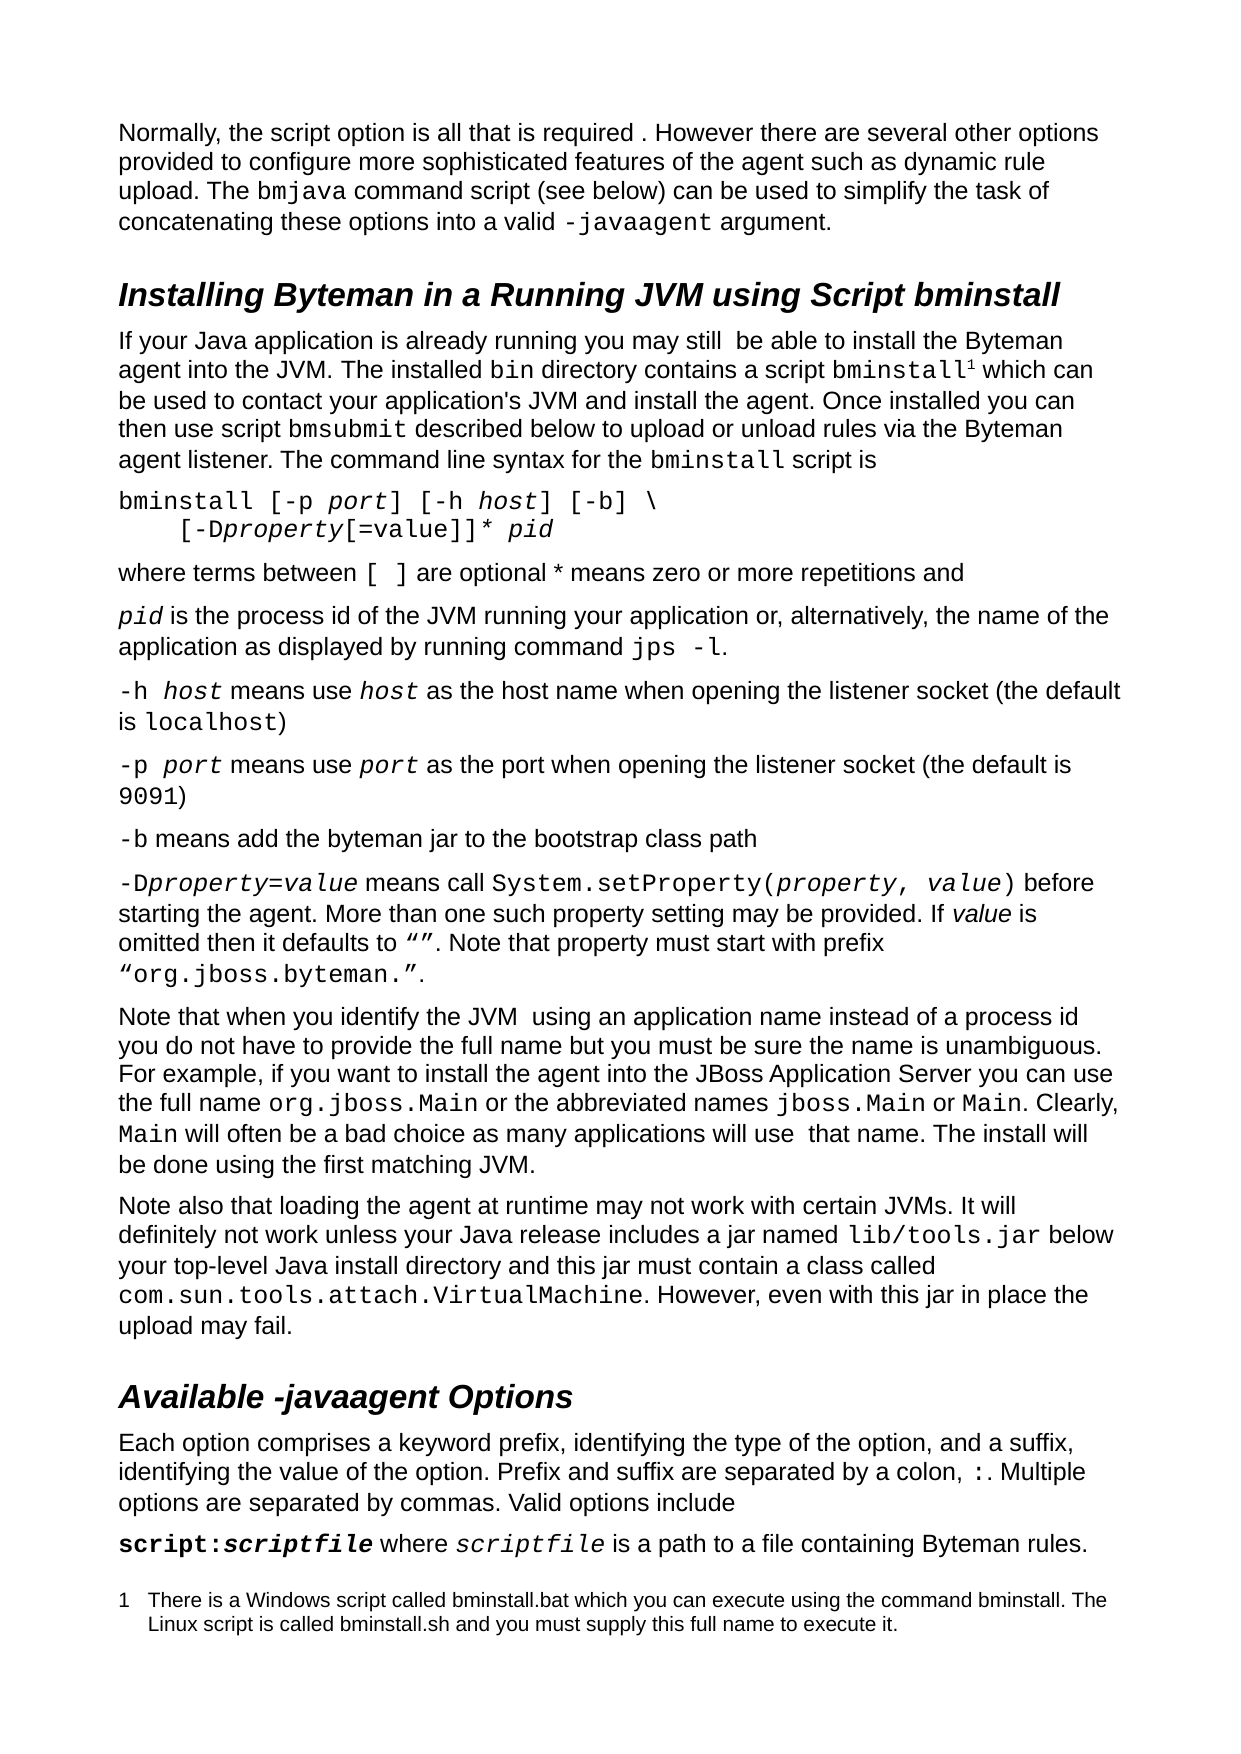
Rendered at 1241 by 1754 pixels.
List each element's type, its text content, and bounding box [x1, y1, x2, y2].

text There is a Windows script called bminstall.bat which you can execute using the command bminstall. The Linux script is called bminstall.sh and you must supply this full name to execute it. [118, 1588, 1122, 1636]
text -p port means use port as the port when opening the listener socket (the default is 9091) [118, 750, 1122, 812]
text bminstall [-p port] [-h host] [-b] \ [-Dproperty[=value]]* pid [118, 489, 1122, 545]
text -h host means use host as the host name when opening the listener socket (the default is localhost) [118, 676, 1122, 738]
text -b means add the byteman jar to the bootstrap class path [118, 824, 1122, 855]
text If your Java application is already running you may still be able to install the Byteman agent into the JVM. The installed bin directory contains a script bminstall which can be used to contact your application's JVM and install the agent. Once installed you can then use script bmsubmit described below to upload or unload rules via the Byteman agent listener. The command line syntax for the bminstall script is [118, 326, 1122, 476]
text Normally, the script option is all that is required . However there are several other options provided to configure more sophisticated features of the agent such as dynamic rule upload. The bmjava command script (see below) can be used to simplify the task of concatenating these options into a valid -javaagent argument. [118, 118, 1122, 237]
text -Dproperty=value means call System.setProperty(property, value) before starting the agent. More than one such property setting may be provided. If value is omitted then it defaults to “”. Note that property must start with prefix “org.jboss.byteman.”. [118, 868, 1122, 989]
text Each option comprises a keyword prefix, identifying the type of the option, and a suffix, identifying the value of the option. Prefix and suffix are separated by a colon, :. Multiple options are separated by commas. Valid options include [118, 1428, 1122, 1516]
text script:scriptfile where scriptfile is a path to a file containing Byteman rules. [118, 1529, 1122, 1560]
text Note that when you identify the JVM using an application name instead of a process id you do not have to provide the full name but you must be sure the name is unambiguous. For example, if you want to install the agent into the JBoss Application Server you can use the full name org.jboss.Main or the abbreviated names jboss.Main or Main. Clearly, Main will often be a bad choice as many applications will use that name. The install will be done using the first matching JVM. [118, 1002, 1122, 1179]
text pid is the process id of the JVM running your application or, alternatively, the name of the application as displayed by running command jps -l. [118, 601, 1122, 663]
subtitle Installing Byteman in a Running JVM using Script bminstall [118, 275, 1122, 313]
text Note also that loading the agent at runtime may not work with certain JVMs. It will definitely not work unless your Java release includes a jar named lib/tools.jar below your top-level Java install directory and this jar must contain a class called com.sun.tools.attach.VirtualMachine. However, even with this jar in place the upload may fail. [118, 1191, 1122, 1339]
text where terms between [ ] are optional * means zero or more repetitions and [118, 558, 1122, 589]
subtitle Available -javaagent Options [118, 1377, 1122, 1415]
